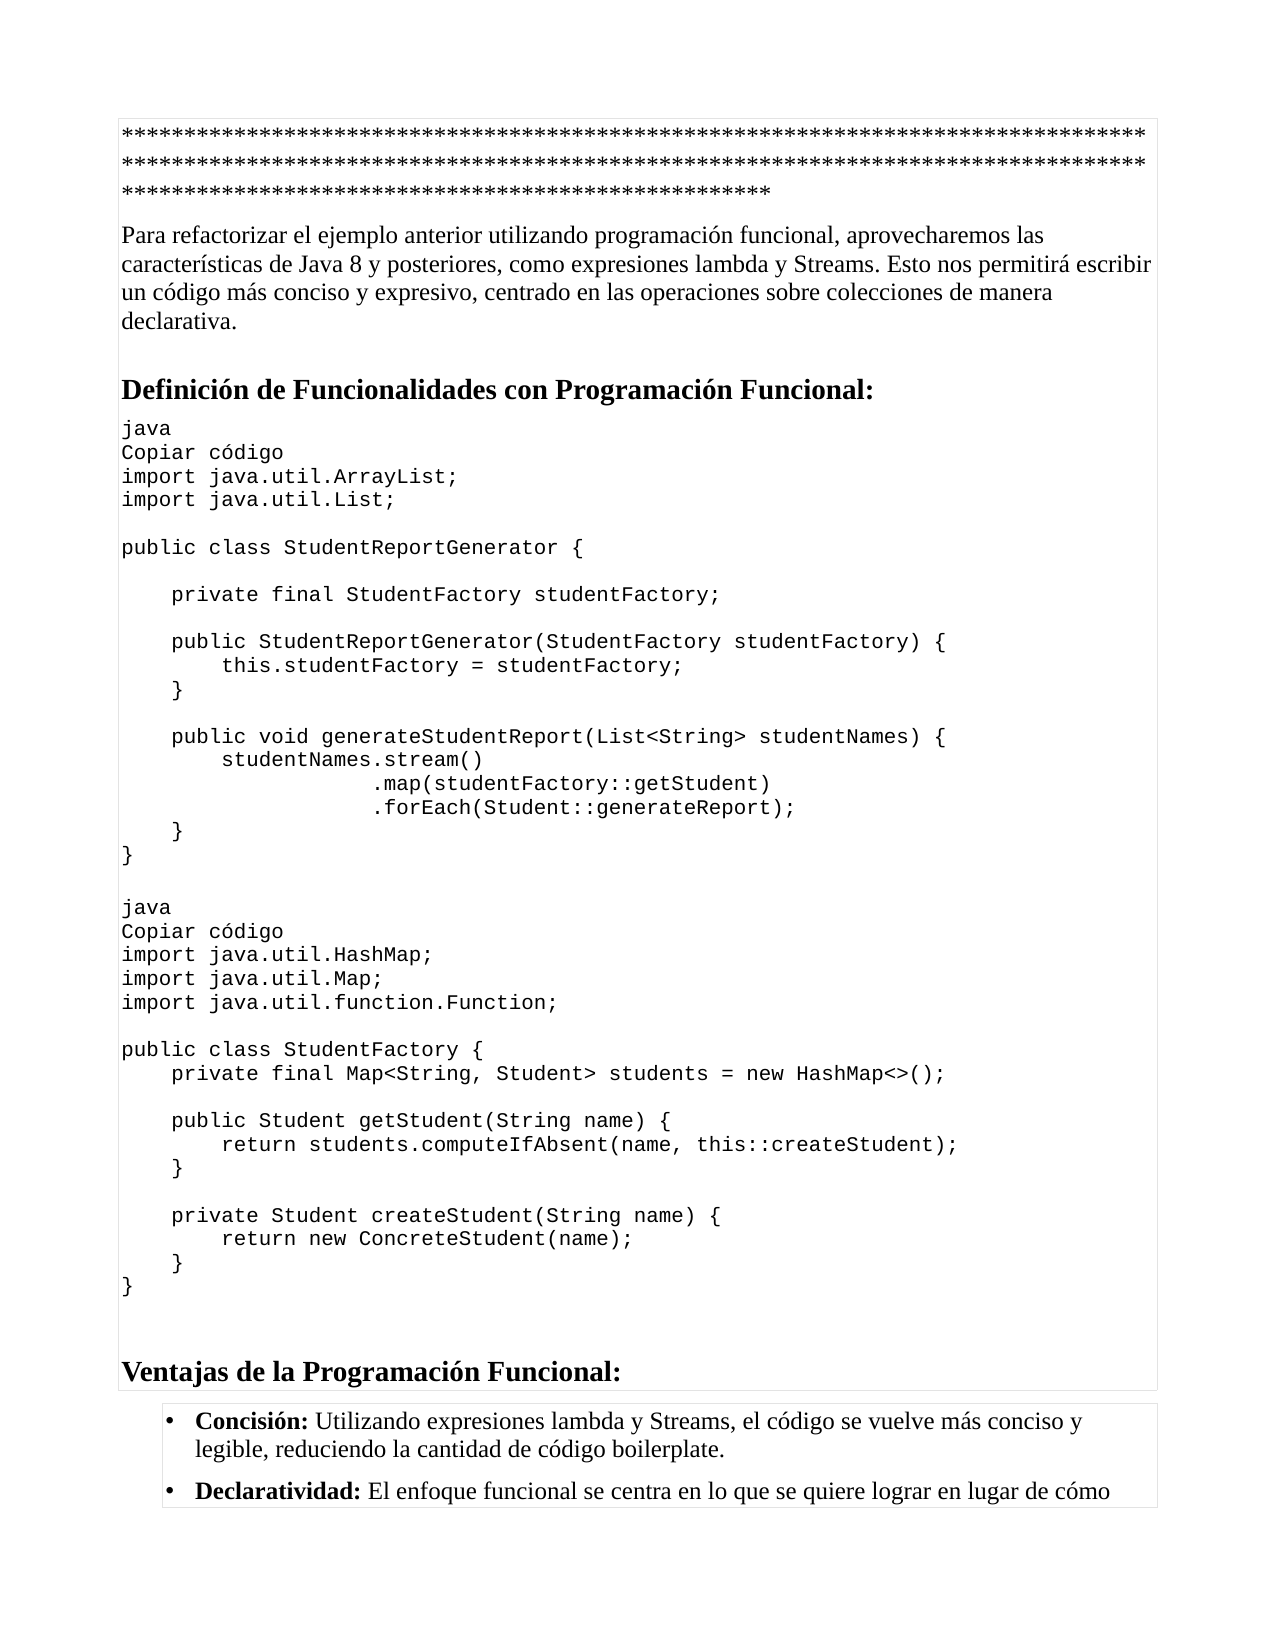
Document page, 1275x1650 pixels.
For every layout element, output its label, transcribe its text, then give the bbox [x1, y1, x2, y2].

list Concisión: Utilizando expresiones lambda y Streams, el código se vuelve más conciso y legible, reduciendo la cantidad de código boilerplate. [163, 1404, 1157, 1463]
text ************************************************************************************************************************************************************************************************************************ [119, 119, 1157, 207]
text import java.util.ArrayList; [119, 463, 1157, 486]
text return students.computeIfAbsent(name, this::createStudent); [119, 1131, 1157, 1154]
text private Student createStudent(String name) { [119, 1202, 1157, 1225]
text .map(studentFactory::getStudent) [119, 770, 1157, 794]
text } [119, 1154, 1157, 1181]
text import java.util.HashMap; [119, 941, 1157, 965]
text } [119, 676, 1157, 702]
text import java.util.Map; [119, 965, 1157, 989]
text public StudentReportGenerator(StudentFactory studentFactory) { [119, 628, 1157, 652]
list Declaratividad: El enfoque funcional se centra en lo que se quiere lograr en lugar de cómo [163, 1473, 1157, 1507]
text private final StudentFactory studentFactory; [119, 581, 1157, 608]
text public Student getStudent(String name) { [119, 1107, 1157, 1131]
text import java.util.function.Function; [119, 989, 1157, 1015]
text Copiar código [119, 439, 1157, 463]
text public class StudentReportGenerator { [119, 534, 1157, 560]
text return new ConcreteStudent(name); [119, 1225, 1157, 1249]
text this.studentFactory = studentFactory; [119, 652, 1157, 676]
text } [119, 1272, 1157, 1299]
text studentNames.stream() [119, 746, 1157, 770]
text Copiar código [119, 918, 1157, 941]
subtitle Definición de Funcionalidades con Programación Funcional: [119, 369, 1157, 406]
text } [119, 841, 1157, 868]
text .forEach(Student::generateReport); [119, 794, 1157, 817]
text java [119, 894, 1157, 918]
text java [119, 415, 1157, 439]
text private final Map<String, Student> students = new HashMap<>(); [119, 1060, 1157, 1086]
text } [119, 1249, 1157, 1272]
text public class StudentFactory { [119, 1036, 1157, 1060]
text public void generateStudentReport(List<String> studentNames) { [119, 723, 1157, 746]
text Para refactorizar el ejemplo anterior utilizando programación funcional, aprovecharemos las características de Java 8 y posteriores, como expresiones lambda y Streams. Esto nos permitirá escribir un código más conciso y expresivo, centrado en las operaciones sobre colecciones de manera declarativa. [119, 217, 1157, 335]
text import java.util.List; [119, 486, 1157, 513]
subtitle Ventajas de la Programación Funcional: [119, 1351, 1157, 1390]
text } [119, 817, 1157, 841]
